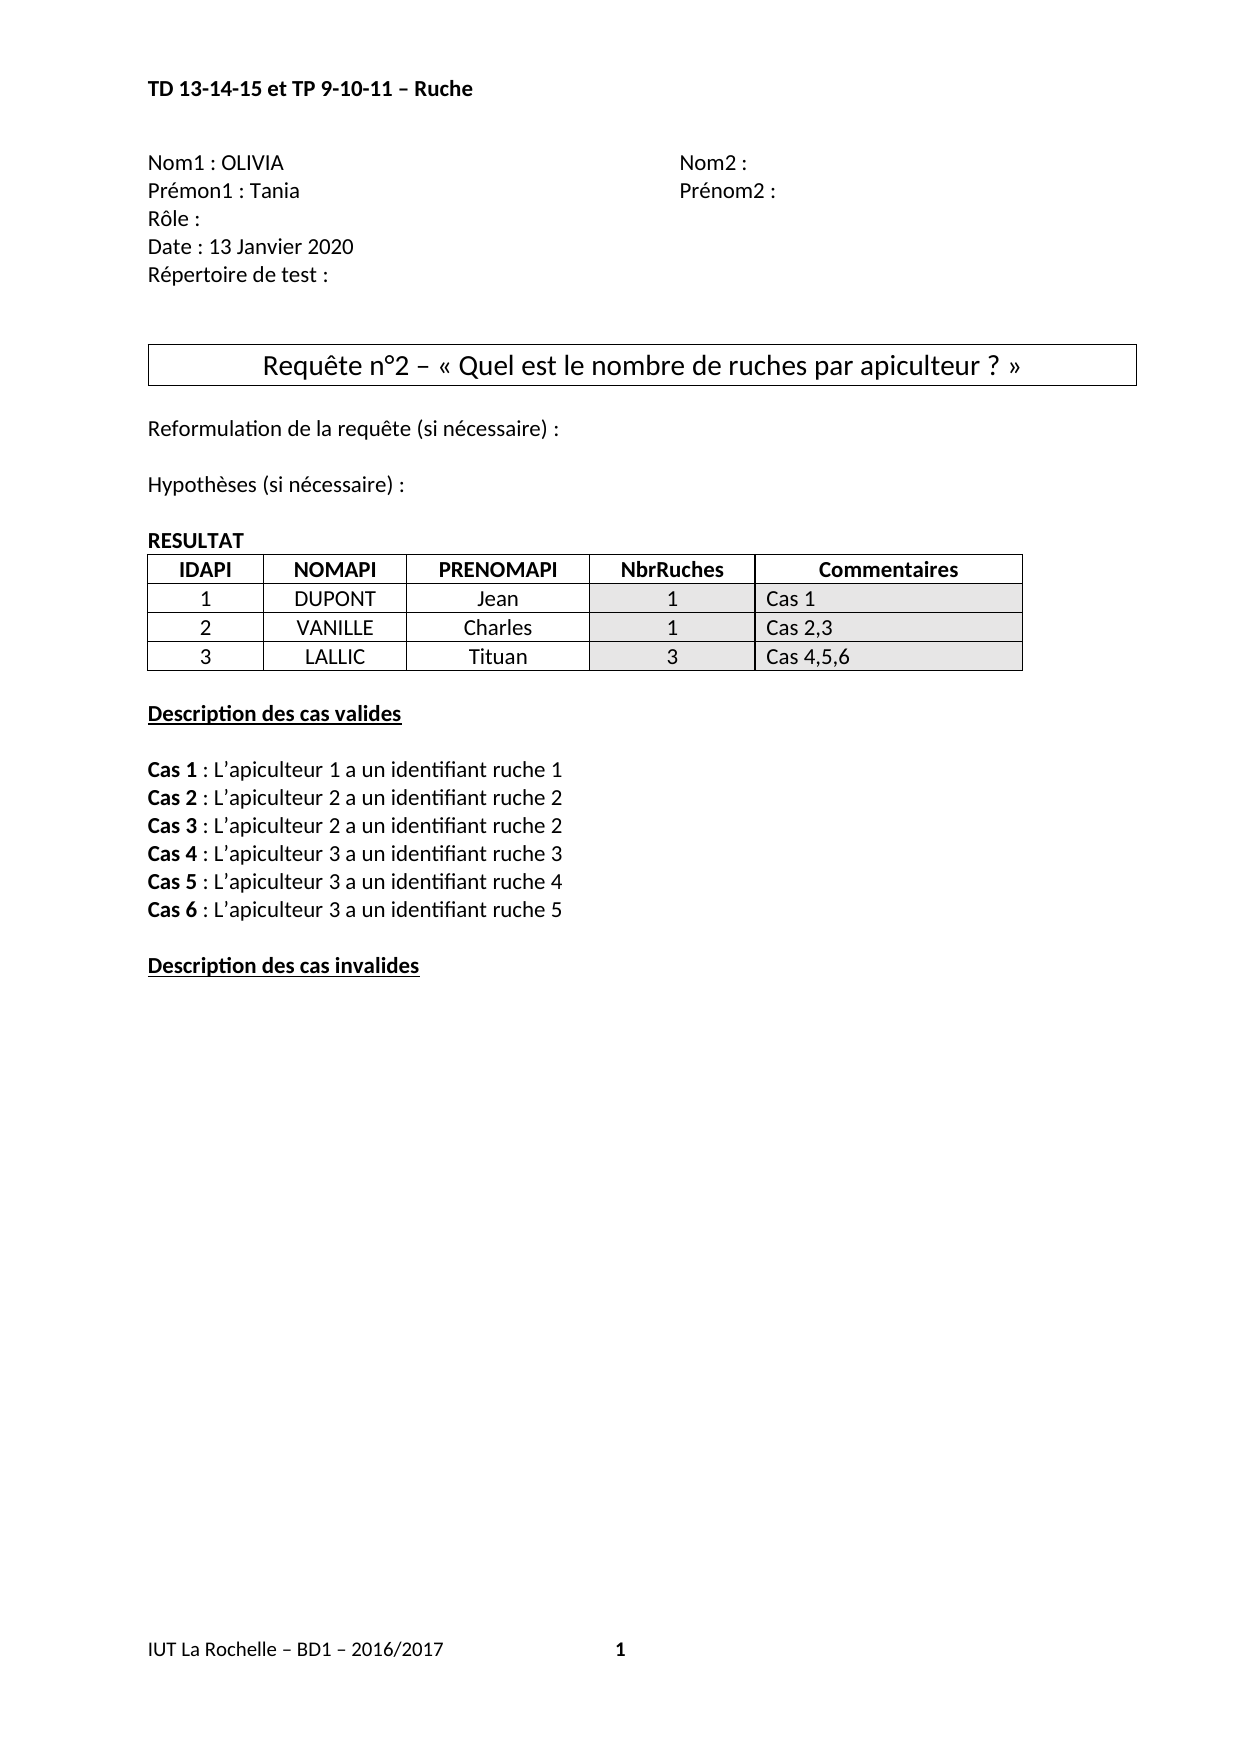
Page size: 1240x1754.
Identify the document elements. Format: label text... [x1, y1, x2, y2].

text Cas 5 : L’apiculteur 3 a un identifiant ruche 4 [148, 867, 1137, 895]
text Cas 4 : L’apiculteur 3 a un identifiant ruche 3 [148, 839, 1137, 867]
table_cell 2 [148, 613, 263, 641]
text Rôle : [148, 204, 1137, 232]
text Cas 6 : L’apiculteur 3 a un identifiant ruche 5 [148, 895, 1137, 923]
text Hypothèses (si nécessaire) : [148, 470, 1137, 498]
text Prémon1 : Tania Prénom2 : [148, 176, 1137, 204]
text Nom1 : OLIVIA Nom2 : [148, 148, 1137, 176]
table_cell 1 [590, 613, 754, 641]
table_cell 1 [148, 584, 263, 612]
table_cell Cas 4,5,6 [756, 642, 1022, 670]
table_cell Charles [407, 613, 589, 641]
table_cell Cas 2,3 [756, 613, 1022, 641]
text Cas 3 : L’apiculteur 2 a un identifiant ruche 2 [148, 811, 1137, 839]
table_header NOMAPI [264, 555, 406, 583]
table_header NbrRuches [590, 555, 754, 583]
text Cas 1 : L’apiculteur 1 a un identifiant ruche 1 [148, 755, 1137, 783]
table_cell 3 [590, 642, 754, 670]
table_cell VANILLE [264, 613, 406, 641]
table_header Commentaires [756, 555, 1022, 583]
table_cell DUPONT [264, 584, 406, 612]
table_cell Cas 1 [756, 584, 1022, 612]
text Date : 13 Janvier 2020 [148, 232, 1137, 260]
text Requête n°2 – « Quel est le nombre de ruches par apiculteur ? » [149, 345, 1136, 385]
table_cell 1 [590, 584, 754, 612]
table_cell Jean [407, 584, 589, 612]
text RESULTAT [148, 526, 1137, 554]
text Reformulation de la requête (si nécessaire) : [148, 414, 1137, 442]
text Répertoire de test : [148, 260, 1137, 288]
table_header IDAPI [148, 555, 263, 583]
table_header PRENOMAPI [407, 555, 589, 583]
text Description des cas invalides [148, 951, 1137, 979]
table_cell Tituan [407, 642, 589, 670]
text Cas 2 : L’apiculteur 2 a un identifiant ruche 2 [148, 783, 1137, 811]
text Description des cas valides [148, 699, 1137, 727]
table_cell 3 [148, 642, 263, 670]
table_cell LALLIC [264, 642, 406, 670]
